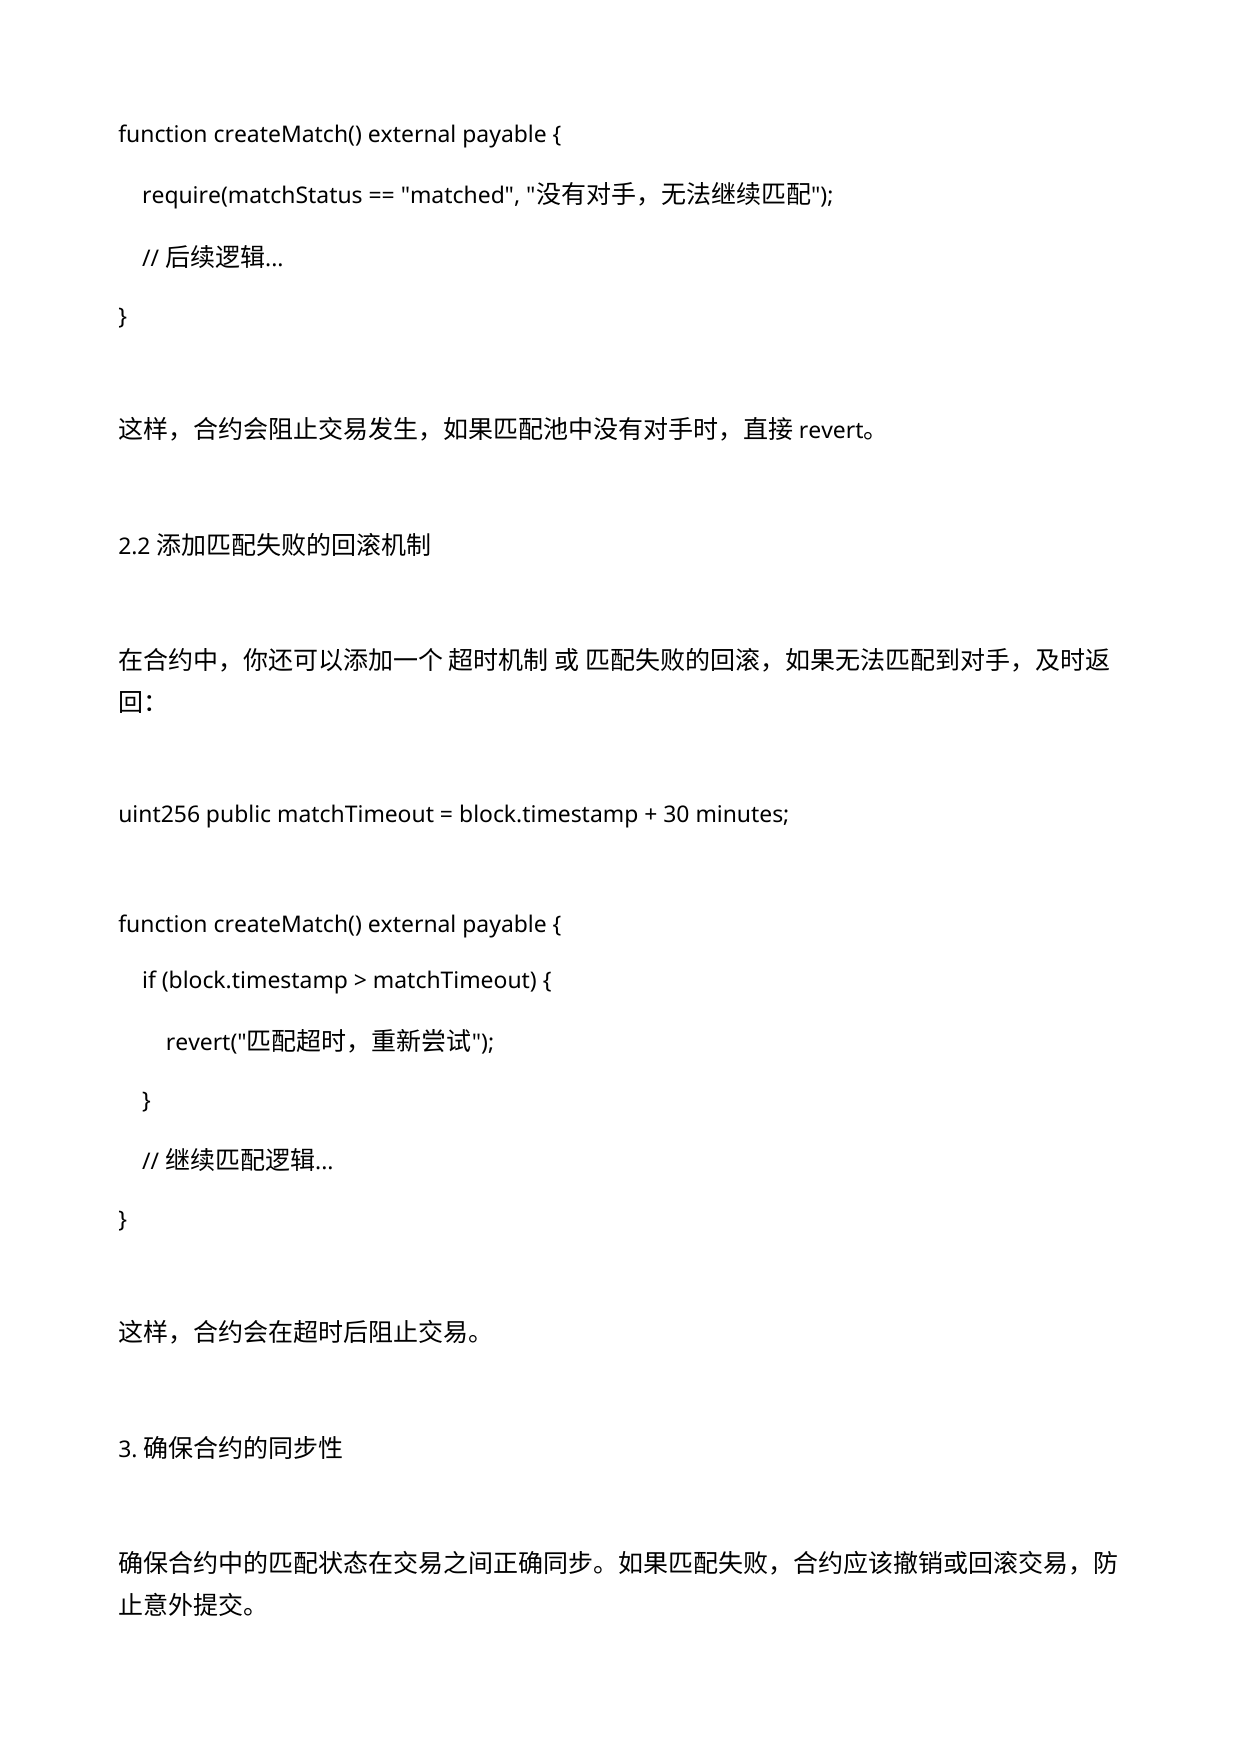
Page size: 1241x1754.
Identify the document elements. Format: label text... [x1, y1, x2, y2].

text 3. 确保合约的同步性 [118, 1428, 1122, 1464]
text } [118, 1203, 1122, 1234]
text 这样，合约会在超时后阻止交易。 [118, 1313, 1122, 1349]
text function createMatch() external payable { [118, 118, 1122, 149]
text function createMatch() external payable { [118, 908, 1122, 939]
text 确保合约中的匹配状态在交易之间正确同步。如果匹配失败，合约应该撤销或回滚交易，防止意外提交。 [118, 1544, 1122, 1622]
text 在合约中，你还可以添加一个 超时机制 或 匹配失败的回滚，如果无法匹配到对手，及时返回： [118, 641, 1122, 719]
text require(matchStatus == "matched", "没有对手，无法继续匹配"); [118, 175, 1122, 211]
text } [118, 300, 1122, 331]
text if (block.timestamp > matchTimeout) { [118, 964, 1122, 996]
text revert("匹配超时，重新尝试"); [118, 1021, 1122, 1057]
text 这样，合约会阻止交易发生，如果匹配池中没有对手时，直接 revert。 [118, 410, 1122, 446]
text // 继续匹配逻辑... [118, 1141, 1122, 1177]
text } [118, 1084, 1122, 1115]
text 2.2 添加匹配失败的回滚机制 [118, 525, 1122, 561]
text // 后续逻辑... [118, 237, 1122, 274]
text uint256 public matchTimeout = block.timestamp + 30 minutes; [118, 798, 1122, 829]
